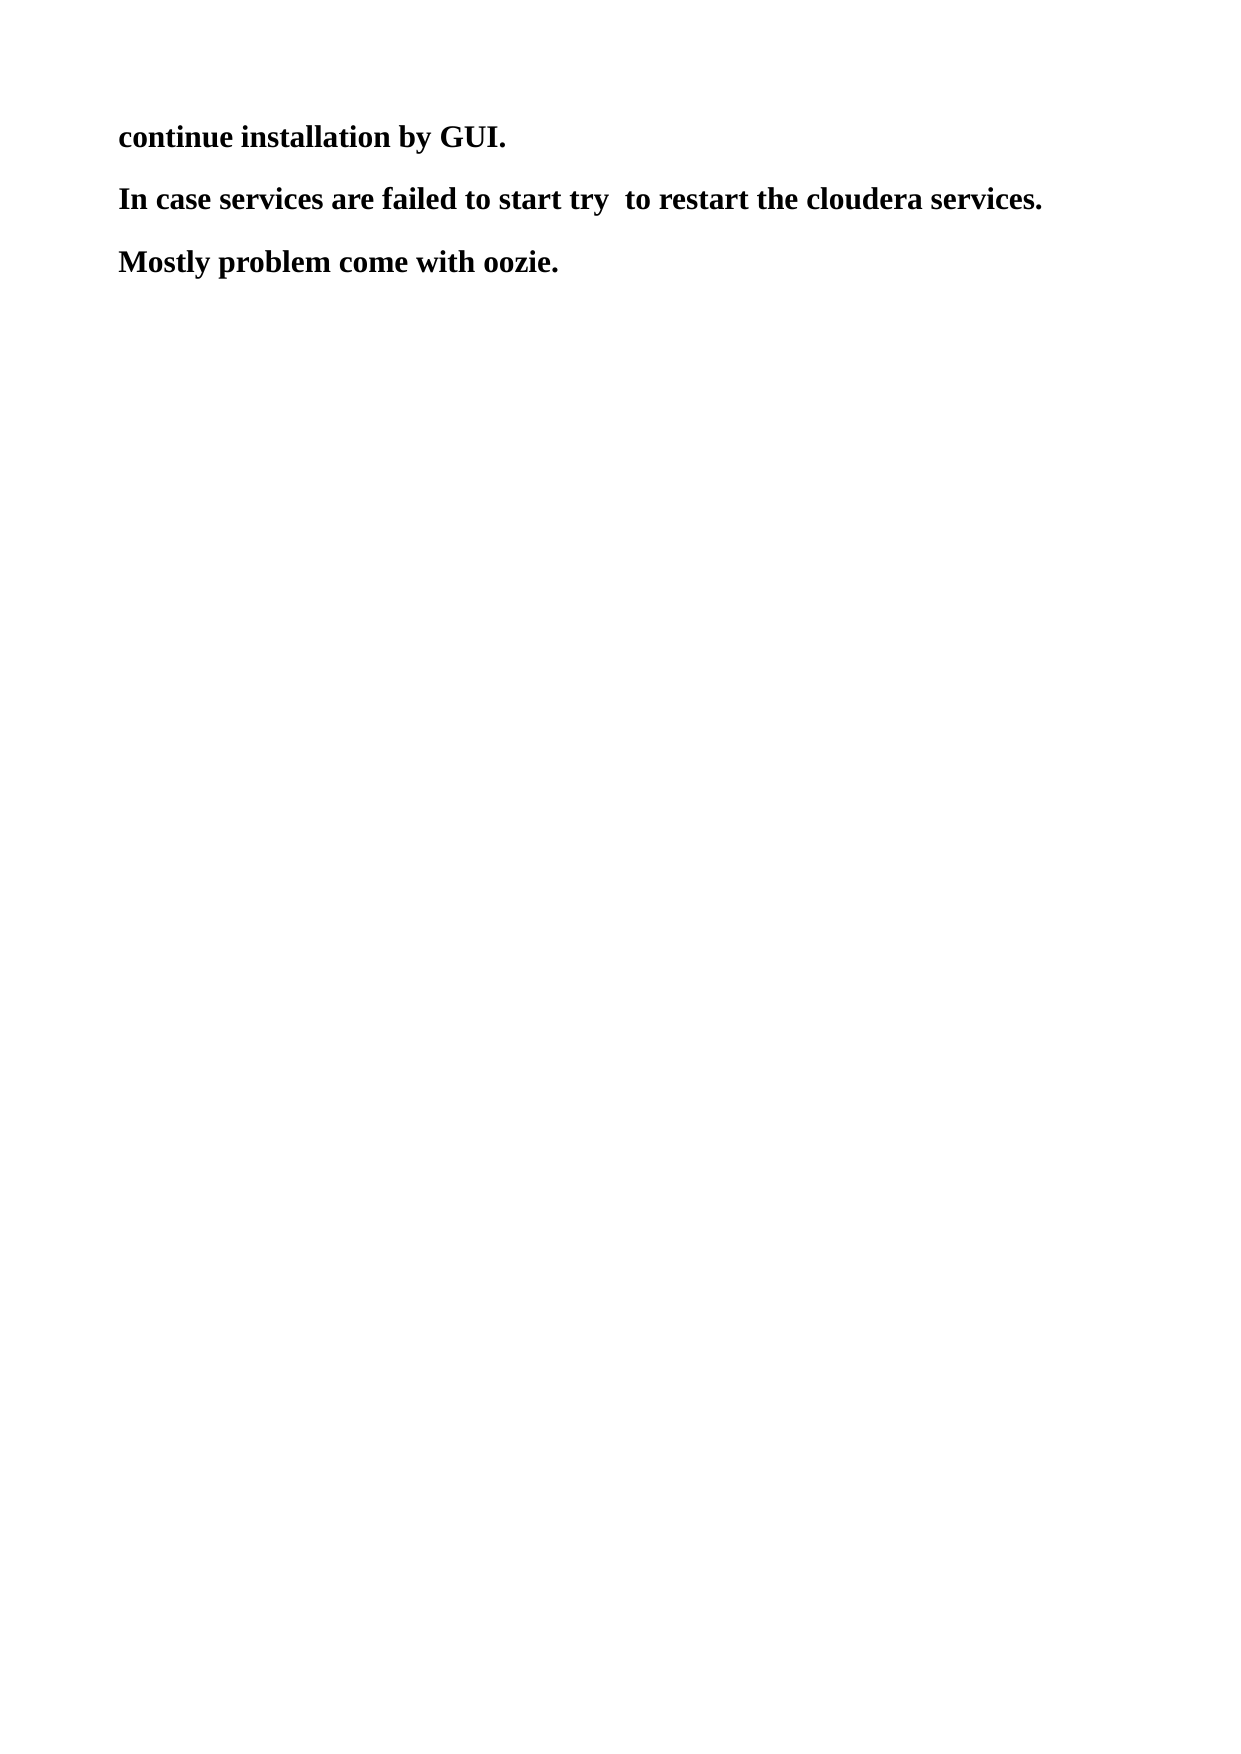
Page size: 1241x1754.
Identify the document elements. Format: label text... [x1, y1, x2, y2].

text Mostly problem come with oozie. [118, 243, 1122, 305]
text continue installation by GUI. [118, 118, 1122, 180]
text In case services are failed to start try to restart the cloudera services. [118, 180, 1122, 243]
